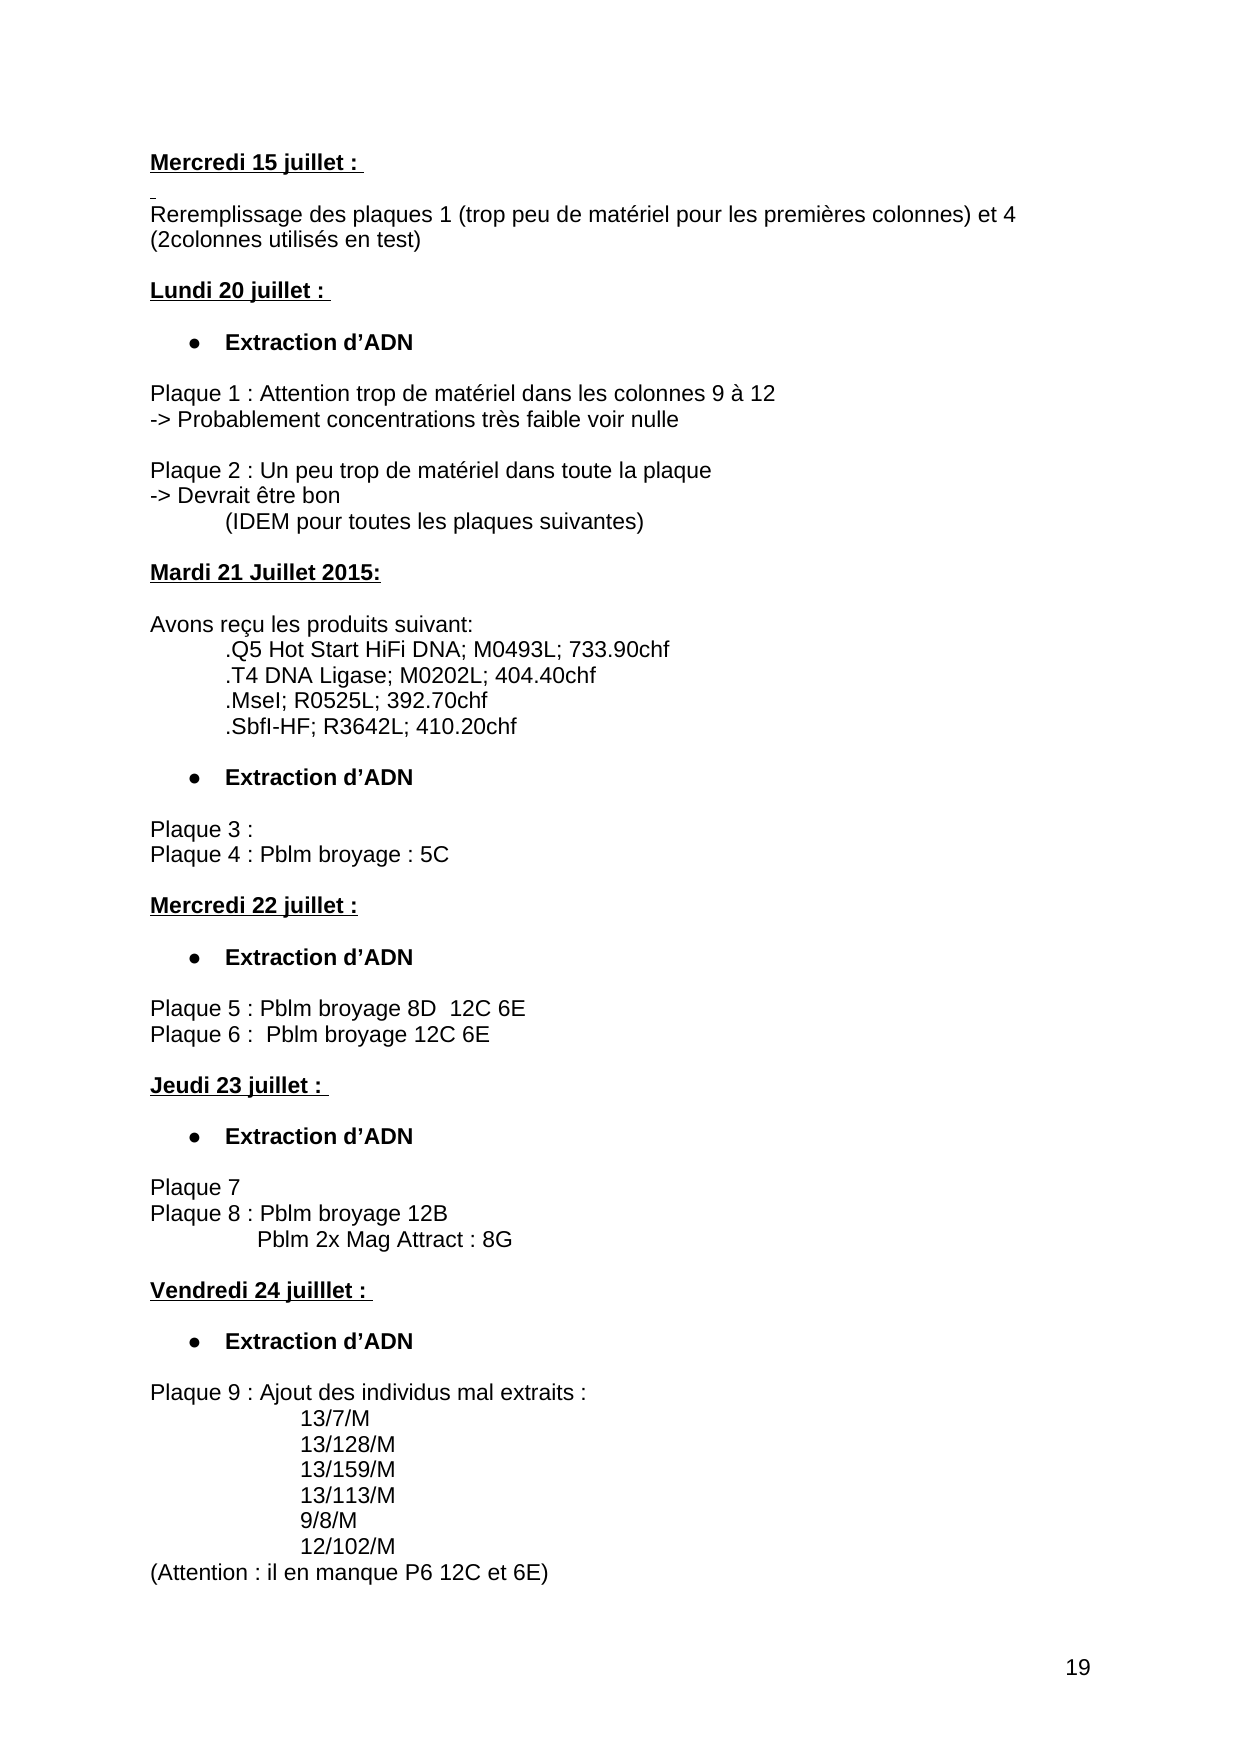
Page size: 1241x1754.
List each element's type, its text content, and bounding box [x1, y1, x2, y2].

text Plaque 3 : [150, 816, 1091, 842]
list Extraction d’ADN [187, 1124, 1091, 1149]
text .SbfI-HF; R3642L; 410.20chf [150, 714, 1091, 739]
text .Q5 Hot Start HiFi DNA; M0493L; 733.90chf [150, 637, 1091, 662]
text -> Devrait être bon [150, 483, 1091, 509]
text Vendredi 24 juilllet : [150, 1277, 1091, 1303]
text 13/113/M [225, 1482, 1091, 1508]
text Mercredi 15 juillet : [150, 150, 1091, 176]
text .T4 DNA Ligase; M0202L; 404.40chf [150, 662, 1091, 688]
text .MseI; R0525L; 392.70chf [150, 688, 1091, 714]
text Mardi 21 Juillet 2015: [150, 560, 1091, 586]
list Extraction d’ADN [187, 944, 1091, 970]
text Plaque 7 [150, 1175, 1091, 1201]
list Extraction d’ADN [187, 1329, 1091, 1354]
text Mercredi 22 juillet : [150, 893, 1091, 919]
text Lundi 20 juillet : [150, 278, 1091, 304]
text 12/102/M [225, 1534, 1091, 1559]
text Plaque 5 : Pblm broyage 8D 12C 6E [150, 996, 1091, 1021]
text Reremplissage des plaques 1 (trop peu de matériel pour les premières colonnes) et 4 (2colonnes utilisés en test) [150, 201, 1091, 252]
text -> Probablement concentrations très faible voir nulle [150, 406, 1091, 432]
text Plaque 9 : Ajout des individus mal extraits : [150, 1380, 1091, 1406]
text Plaque 2 : Un peu trop de matériel dans toute la plaque [150, 457, 1091, 483]
text Avons reçu les produits suivant: [150, 611, 1091, 637]
text 13/7/M [150, 1406, 1091, 1431]
text 13/128/M [150, 1431, 1091, 1457]
text Plaque 4 : Pblm broyage : 5C [150, 842, 1091, 867]
list Extraction d’ADN [187, 765, 1091, 791]
text (IDEM pour toutes les plaques suivantes) [150, 509, 1091, 534]
text Plaque 6 : Pblm broyage 12C 6E [150, 1021, 1091, 1047]
text Pblm 2x Mag Attract : 8G [150, 1226, 1091, 1252]
text 9/8/M [225, 1508, 1091, 1534]
text Plaque 1 : Attention trop de matériel dans les colonnes 9 à 12 [150, 381, 1091, 406]
text Jeudi 23 juillet : [150, 1072, 1091, 1098]
list Extraction d’ADN [187, 329, 1091, 355]
text Plaque 8 : Pblm broyage 12B [150, 1201, 1091, 1226]
text 13/159/M [225, 1457, 1091, 1482]
text (Attention : il en manque P6 12C et 6E) [150, 1559, 1091, 1585]
